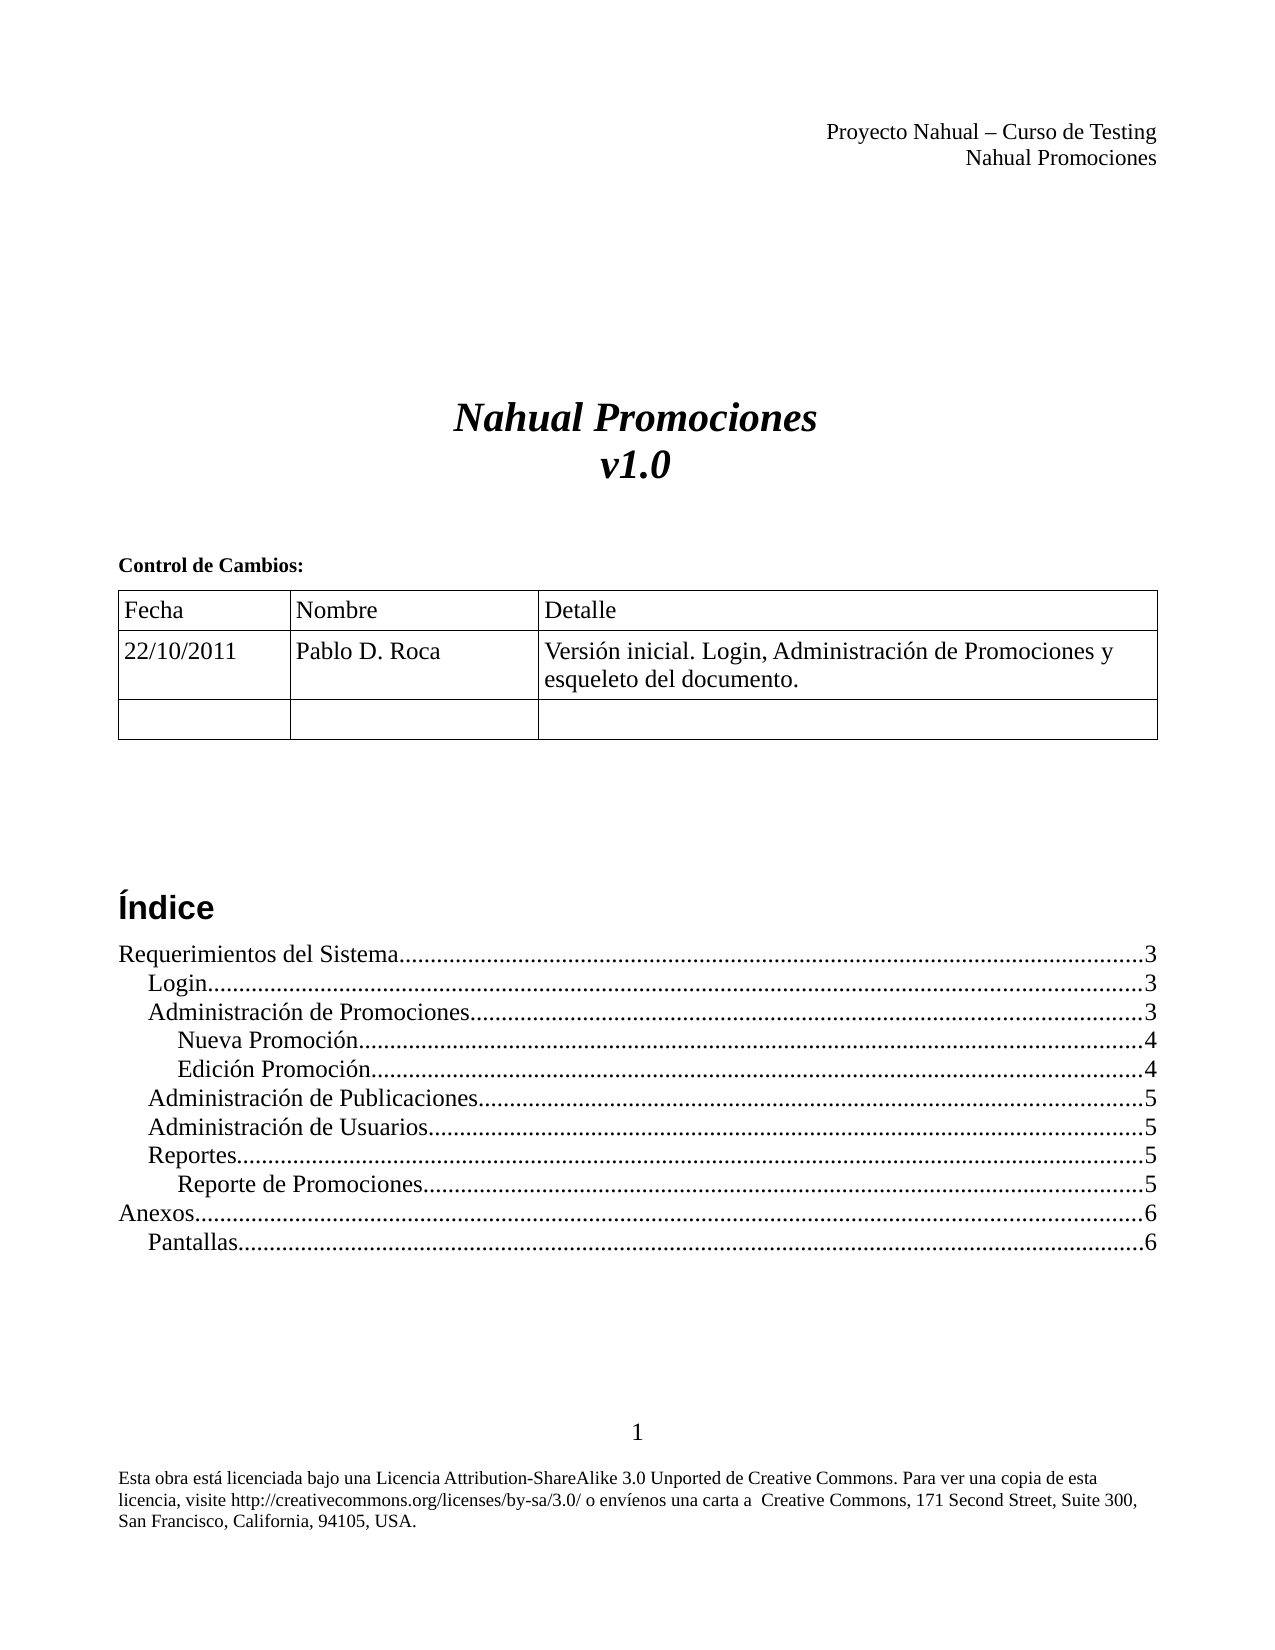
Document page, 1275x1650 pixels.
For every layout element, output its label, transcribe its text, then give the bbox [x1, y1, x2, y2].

text Administración de Usuarios 5 [148, 1112, 1157, 1140]
text Requerimientos del Sistema 3 [118, 939, 1157, 968]
text Pantallas 6 [148, 1227, 1157, 1255]
table_cell Versión inicial. Login, Administración de Promociones y esqueleto del documento. [539, 631, 1157, 699]
text Administración de Publicaciones 5 [148, 1083, 1157, 1112]
text Anexos 6 [118, 1198, 1157, 1227]
table_header Nombre [291, 591, 538, 630]
text Control de Cambios: [118, 553, 1157, 577]
text Reporte de Promociones 5 [177, 1169, 1157, 1198]
table_cell [119, 700, 290, 739]
text Nahual Promociones [118, 392, 1157, 440]
table_header Detalle [539, 591, 1157, 630]
text Edición Promoción 4 [177, 1054, 1157, 1083]
subtitle Índice [118, 888, 1157, 927]
table_cell Pablo D. Roca [291, 631, 538, 699]
text v1.0 [118, 440, 1157, 488]
table_cell [539, 700, 1157, 739]
table_header Fecha [119, 591, 290, 630]
text Reportes 5 [148, 1140, 1157, 1169]
table_cell 22/10/2011 [119, 631, 290, 699]
table_cell [291, 700, 538, 739]
text Nueva Promoción 4 [177, 1025, 1157, 1054]
text Administración de Promociones 3 [148, 997, 1157, 1025]
text Login 3 [148, 968, 1157, 997]
